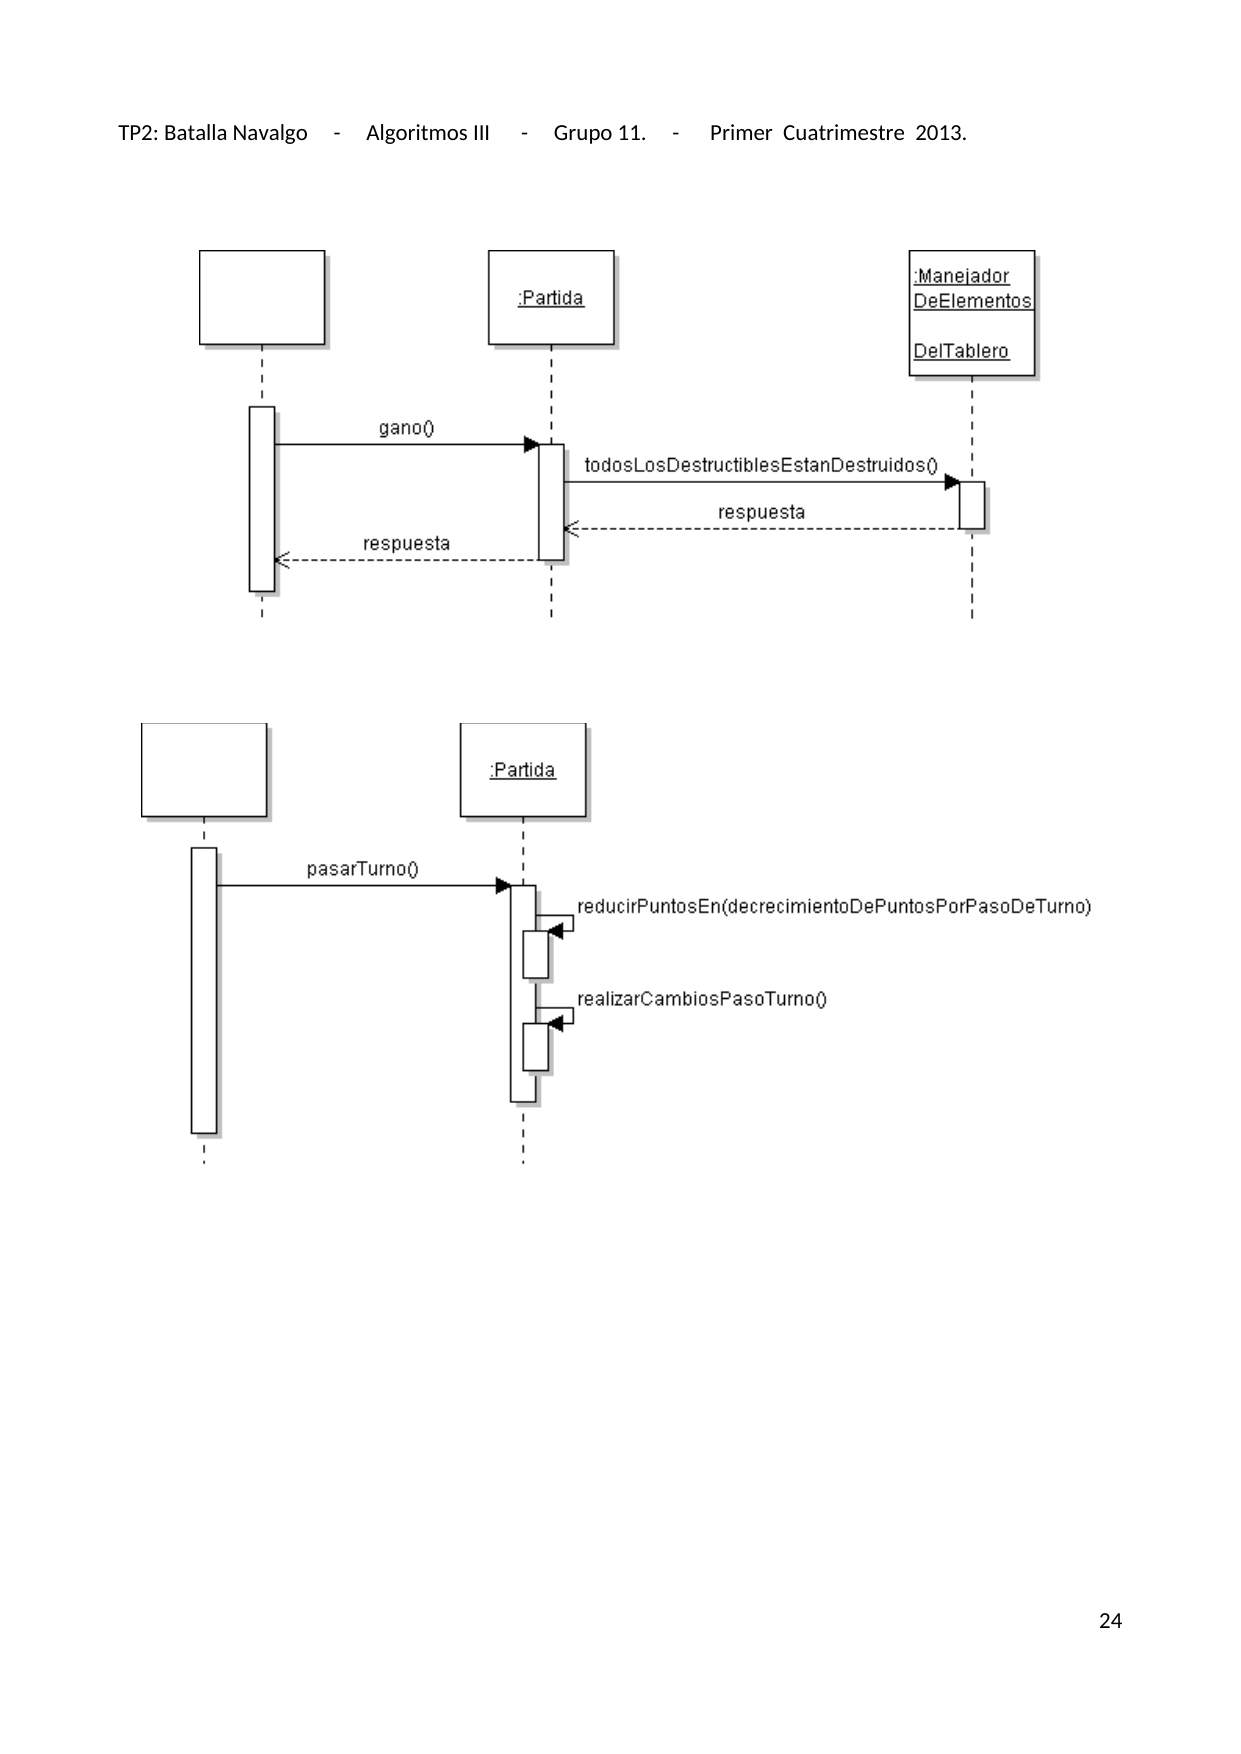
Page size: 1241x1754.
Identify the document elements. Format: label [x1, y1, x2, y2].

picture [141, 723, 1099, 1172]
picture [199, 250, 1042, 630]
